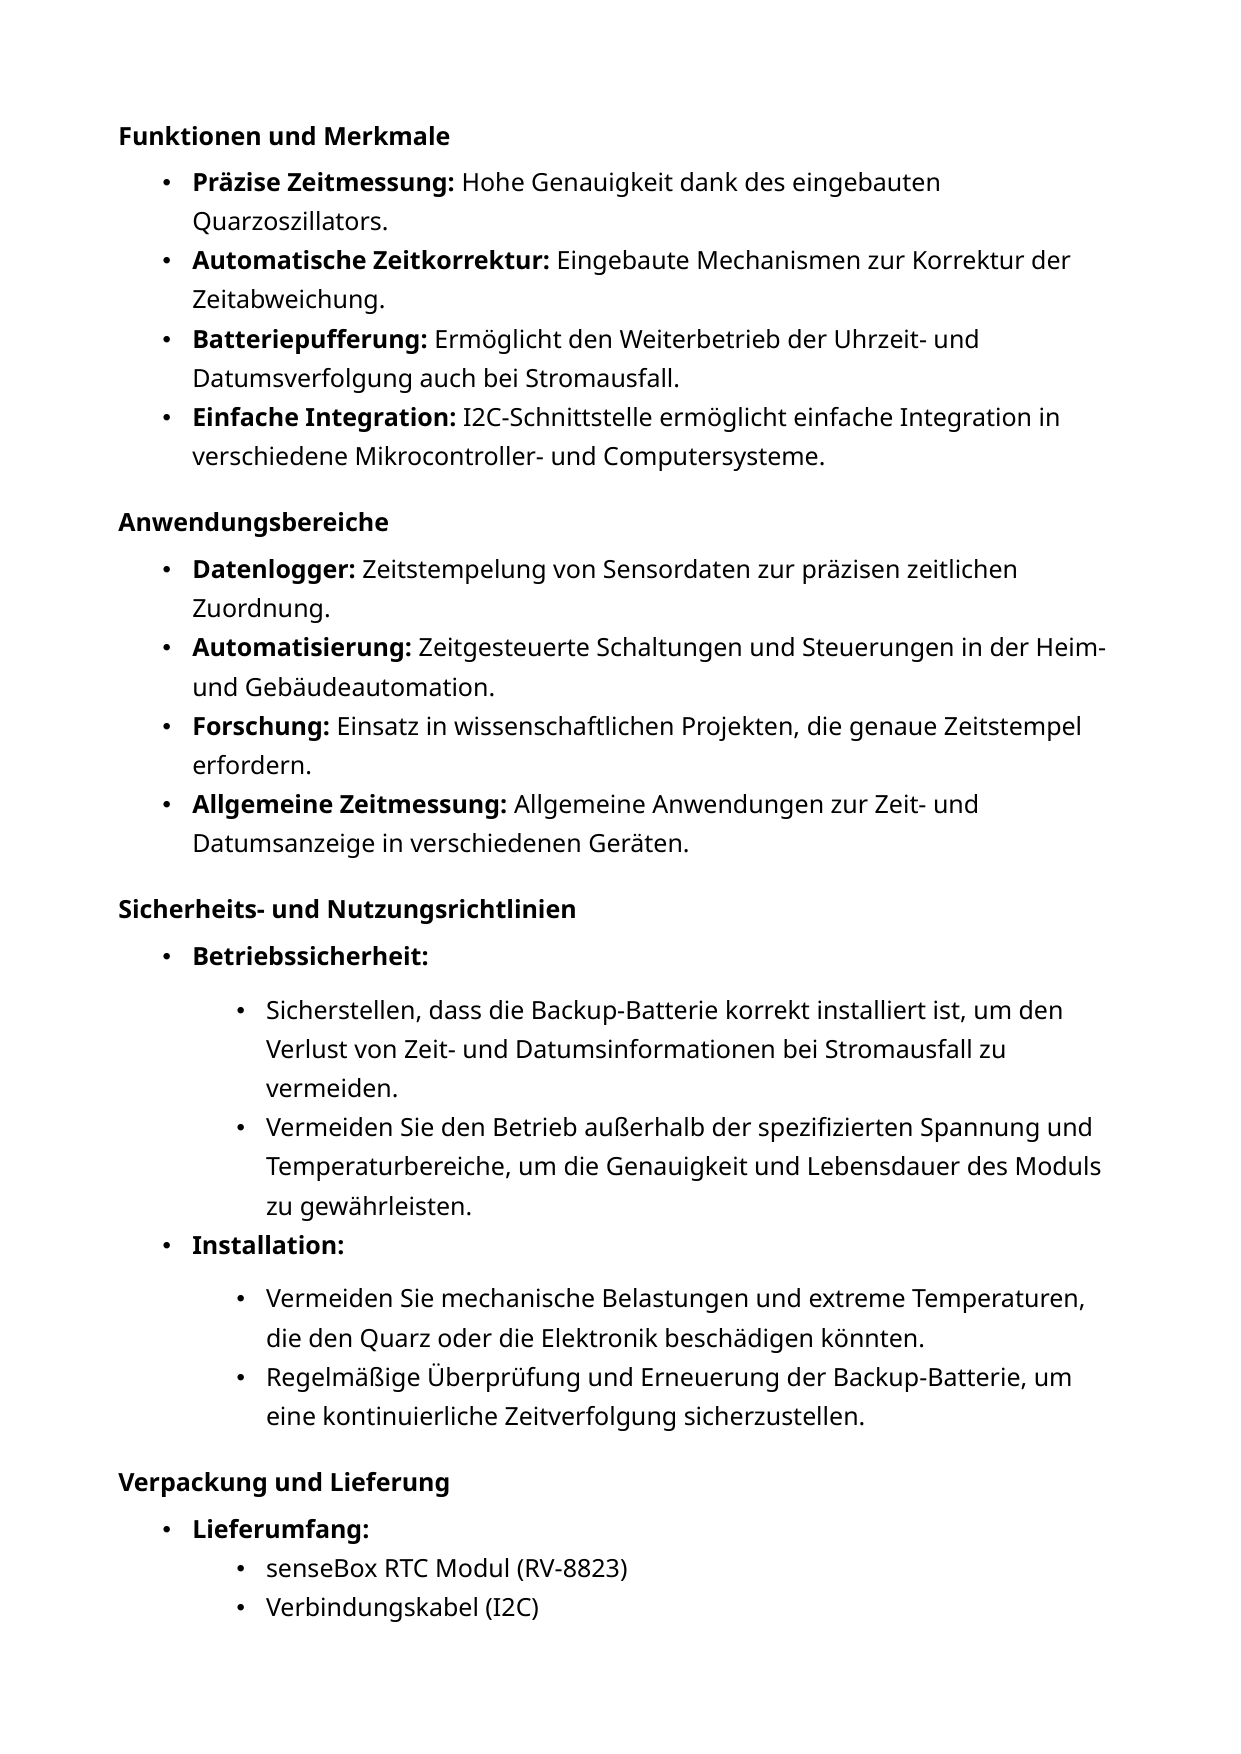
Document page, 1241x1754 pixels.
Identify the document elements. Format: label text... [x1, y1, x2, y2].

list Automatisierung: Zeitgesteuerte Schaltungen und Steuerungen in der Heim- und Gebäudeautomation. [162, 630, 1122, 703]
list Forschung: Einsatz in wissenschaftlichen Projekten, die genaue Zeitstempel erfordern. [162, 708, 1122, 782]
list Präzise Zeitmessung: Hohe Genauigkeit dank des eingebauten Quarzoszillators. [162, 165, 1122, 238]
list Vermeiden Sie mechanische Belastungen und extreme Temperaturen, die den Quarz oder die Elektronik beschädigen könnten. [236, 1281, 1122, 1354]
list Einfache Integration: I2C-Schnittstelle ermöglicht einfache Integration in verschiedene Mikrocontroller- und Computersysteme. [162, 400, 1122, 473]
subtitle Sicherheits- und Nutzungsrichtlinien [118, 892, 1122, 926]
list Vermeiden Sie den Betrieb außerhalb der spezifizierten Spannung und Temperaturbereiche, um die Genauigkeit und Lebensdauer des Moduls zu gewährleisten. [236, 1110, 1122, 1222]
subtitle Anwendungsbereiche [118, 505, 1122, 539]
list senseBox RTC Modul (RV-8823) [236, 1551, 1122, 1585]
list Installation: [162, 1227, 1122, 1261]
list Betriebssicherheit: [162, 939, 1122, 973]
list Automatische Zeitkorrektur: Eingebaute Mechanismen zur Korrektur der Zeitabweichung. [162, 243, 1122, 316]
list Lieferumfang: [162, 1511, 1122, 1546]
list Batteriepufferung: Ermöglicht den Weiterbetrieb der Uhrzeit- und Datumsverfolgung auch bei Stromausfall. [162, 321, 1122, 394]
list Sicherstellen, dass die Backup-Batterie korrekt installiert ist, um den Verlust von Zeit- und Datumsinformationen bei Stromausfall zu vermeiden. [236, 992, 1122, 1105]
list Datenlogger: Zeitstempelung von Sensordaten zur präzisen zeitlichen Zuordnung. [162, 552, 1122, 625]
list Verbindungskabel (I2C) [236, 1590, 1122, 1624]
subtitle Funktionen und Merkmale [118, 118, 1122, 152]
list Regelmäßige Überprüfung und Erneuerung der Backup-Batterie, um eine kontinuierliche Zeitverfolgung sicherzustellen. [236, 1359, 1122, 1433]
list Allgemeine Zeitmessung: Allgemeine Anwendungen zur Zeit- und Datumsanzeige in verschiedenen Geräten. [162, 787, 1122, 860]
subtitle Verpackung und Lieferung [118, 1465, 1122, 1499]
